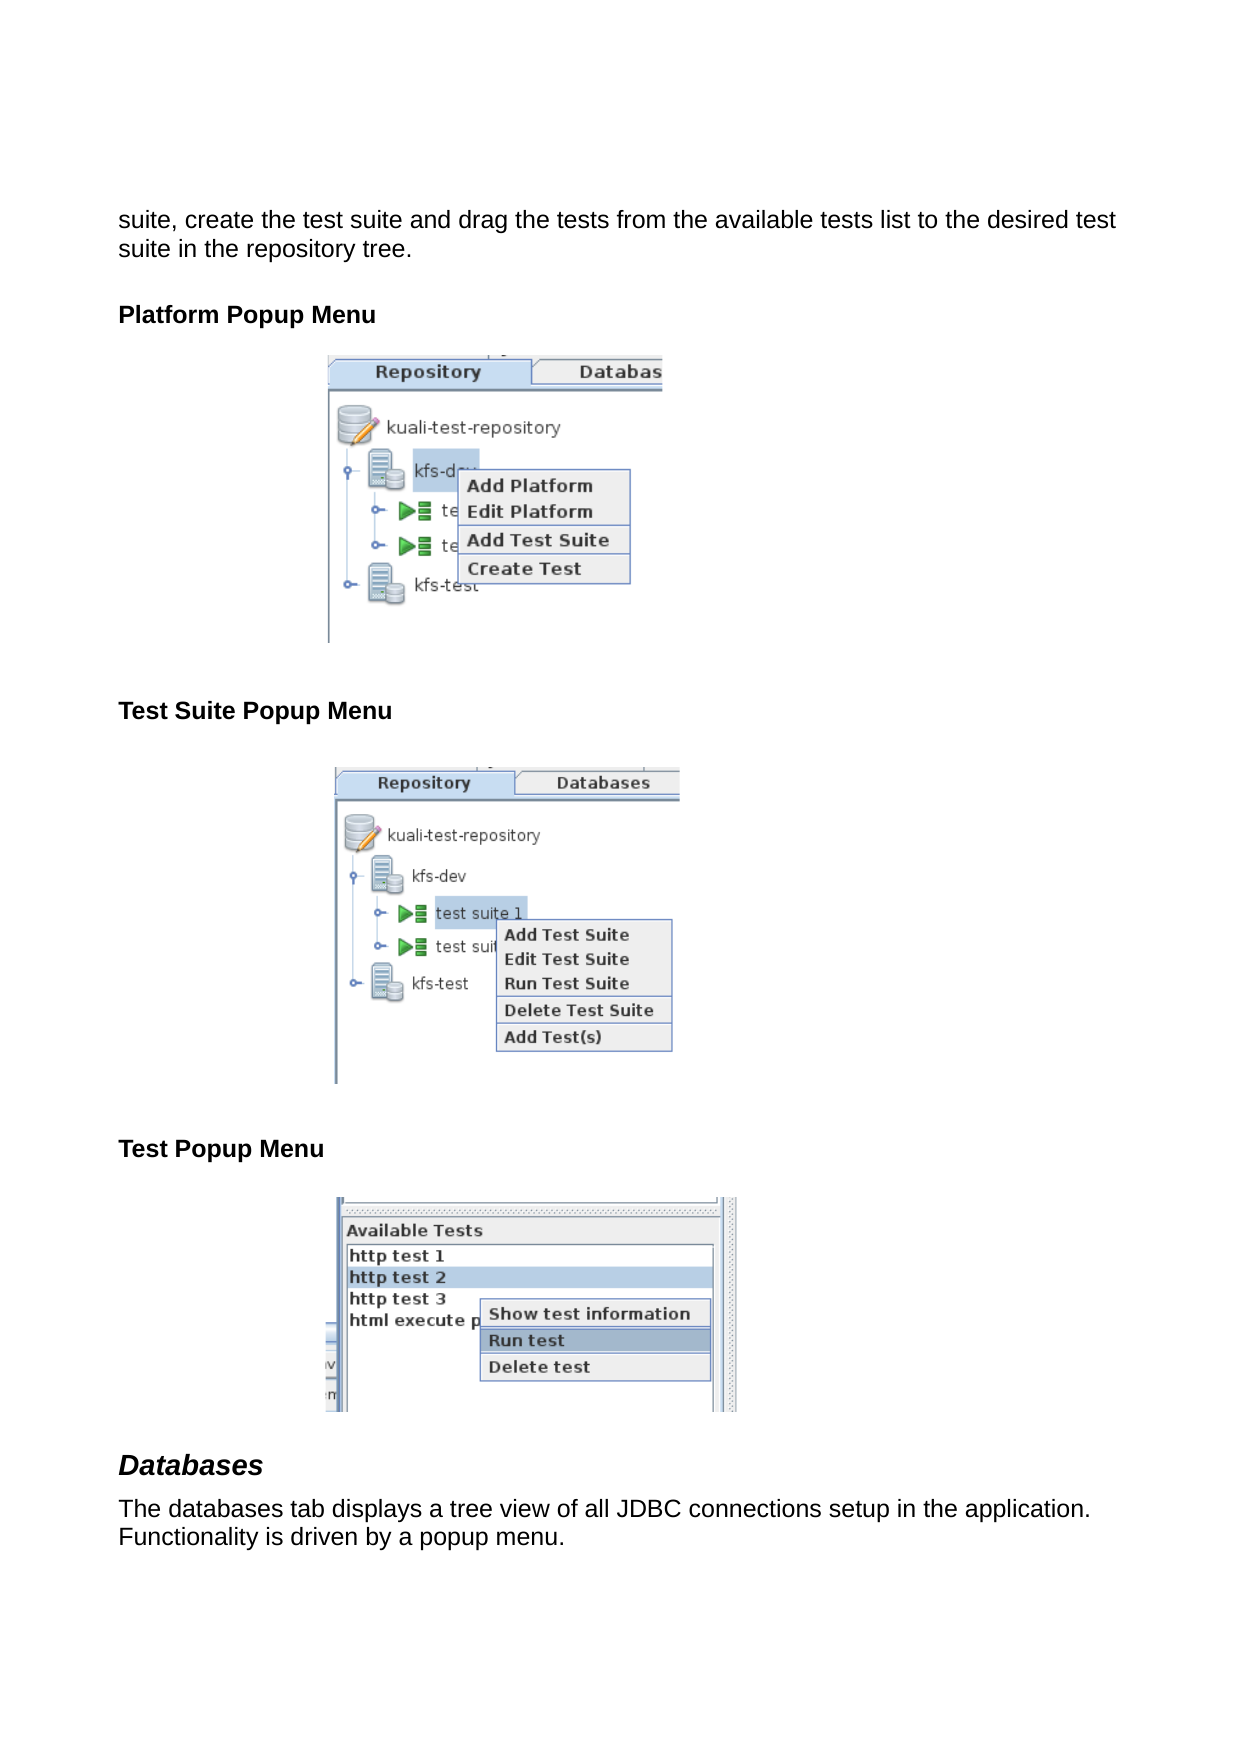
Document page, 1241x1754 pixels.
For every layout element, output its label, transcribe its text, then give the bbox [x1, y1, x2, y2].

text The databases tab displays a tree view of all JDBC connections setup in the application. Functionality is driven by a popup menu. [118, 1494, 1122, 1551]
subtitle Platform Popup Menu [118, 300, 1122, 329]
subtitle Test Popup Menu [118, 1134, 1122, 1163]
subtitle Test Suite Popup Menu [118, 696, 1122, 725]
picture [327, 355, 663, 643]
picture [334, 767, 680, 1084]
subtitle Databases [118, 1448, 1122, 1481]
picture [325, 1197, 737, 1412]
text suite, create the test suite and drag the tests from the available tests list to the desired test suite in the repository tree. [118, 205, 1122, 263]
